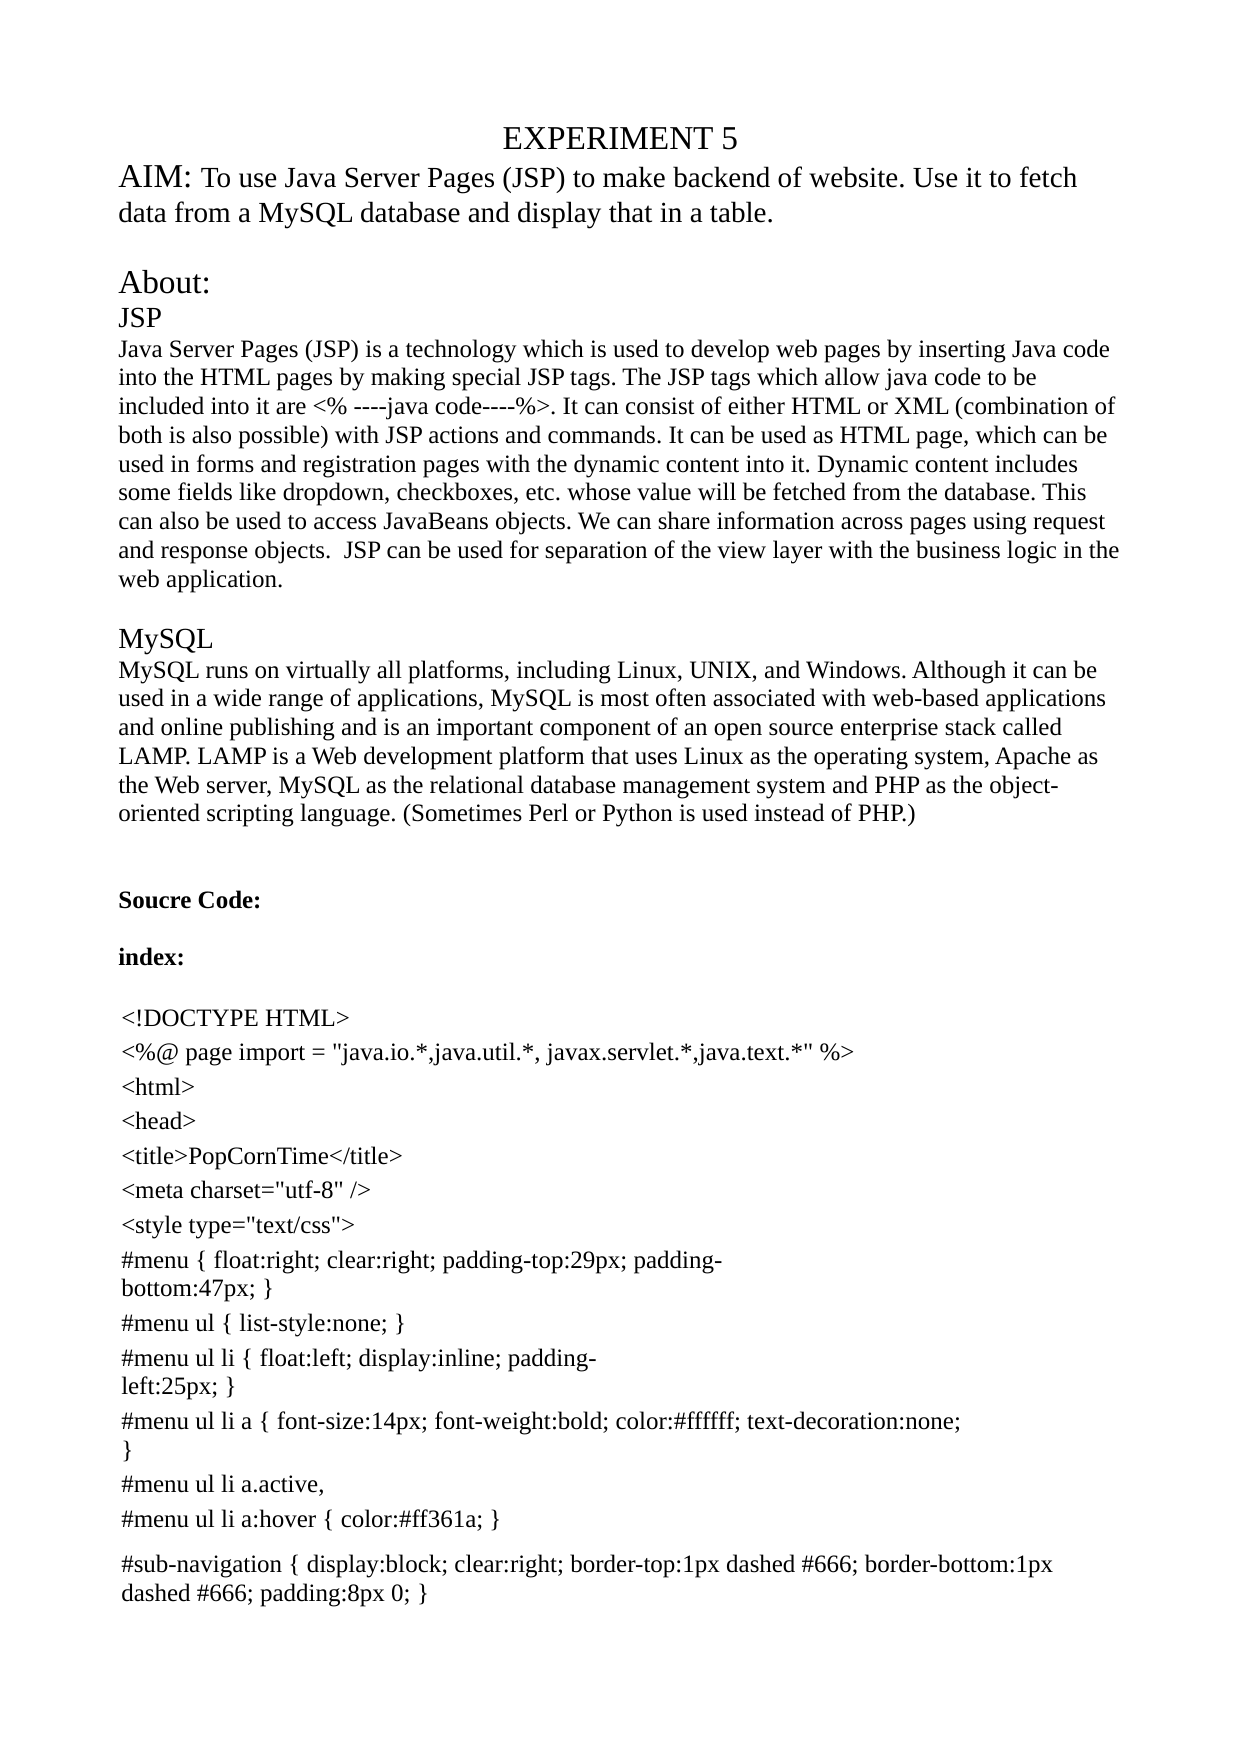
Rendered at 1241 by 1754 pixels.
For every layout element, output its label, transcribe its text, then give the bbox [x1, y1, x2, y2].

table_header #menu ul { list-style:none; } [118, 1305, 414, 1340]
text JSP [118, 300, 1122, 334]
table_header <!DOCTYPE HTML> [118, 1000, 362, 1034]
table_header #menu ul li a { font-size:14px; font-weight:bold; color:#ffffff; text-decoration:none; } [118, 1403, 969, 1466]
text Java Server Pages (JSP) is a technology which is used to develop web pages by inserting Java code into the HTML pages by making special JSP tags. The JSP tags which allow java code to be included into it are <% ----java code----%>. It can consist of either HTML or XML (combination of both is also possible) with JSP actions and commands. It can be used as HTML page, which can be used in forms and registration pages with the dynamic content into it. Dynamic content includes some fields like dropdown, checkboxes, etc. whose value will be fetched from the database. This can also be used to access JavaBeans objects. We can share information across pages using request and response objects. JSP can be used for separation of the view layer with the business logic in the web application. [118, 334, 1122, 592]
text Soucre Code: [118, 885, 1122, 913]
table_header #menu ul li { float:left; display:inline; padding-left:25px; } [118, 1340, 707, 1403]
table_header <style type="text/css"> [118, 1207, 365, 1242]
text EXPERIMENT 5 [118, 118, 1122, 156]
table_header #menu { float:right; clear:right; padding-top:29px; padding-bottom:47px; } [118, 1242, 871, 1305]
table_header <html> [118, 1069, 207, 1103]
table_header [118, 1536, 136, 1546]
text index: [118, 942, 1122, 971]
table_header <%@ page import = "java.io.*,java.util.*, javax.servlet.*,java.text.*" %> [118, 1034, 865, 1069]
text MySQL [118, 621, 1122, 655]
table_header <head> [118, 1104, 211, 1138]
text MySQL runs on virtually all platforms, including Linux, UNIX, and Windows. Although it can be used in a wide range of applications, MySQL is most often associated with web-based applications and online publishing and is an important component of an open source enterprise stack called LAMP. LAMP is a Web development platform that uses Linux as the operating system, Apache as the Web server, MySQL as the relational database management system and PHP as the object-oriented scripting language. (Sometimes Perl or Python is used instead of PHP.) [118, 655, 1122, 827]
text About: [118, 262, 1122, 300]
table_header <meta charset="utf-8" /> [118, 1173, 383, 1207]
table_header #menu ul li a:hover { color:#ff361a; } [118, 1501, 504, 1536]
table_header #sub-navigation { display:block; clear:right; border-top:1px dashed #666; border-bottom:1px dashed #666; padding:8px 0; } [118, 1546, 1122, 1609]
table_header <title>PopCornTime</title> [118, 1138, 414, 1173]
text AIM: To use Java Server Pages (JSP) to make backend of website. Use it to fetch data from a MySQL database and display that in a table. [118, 156, 1122, 228]
table_header #menu ul li a.active, [118, 1466, 332, 1501]
